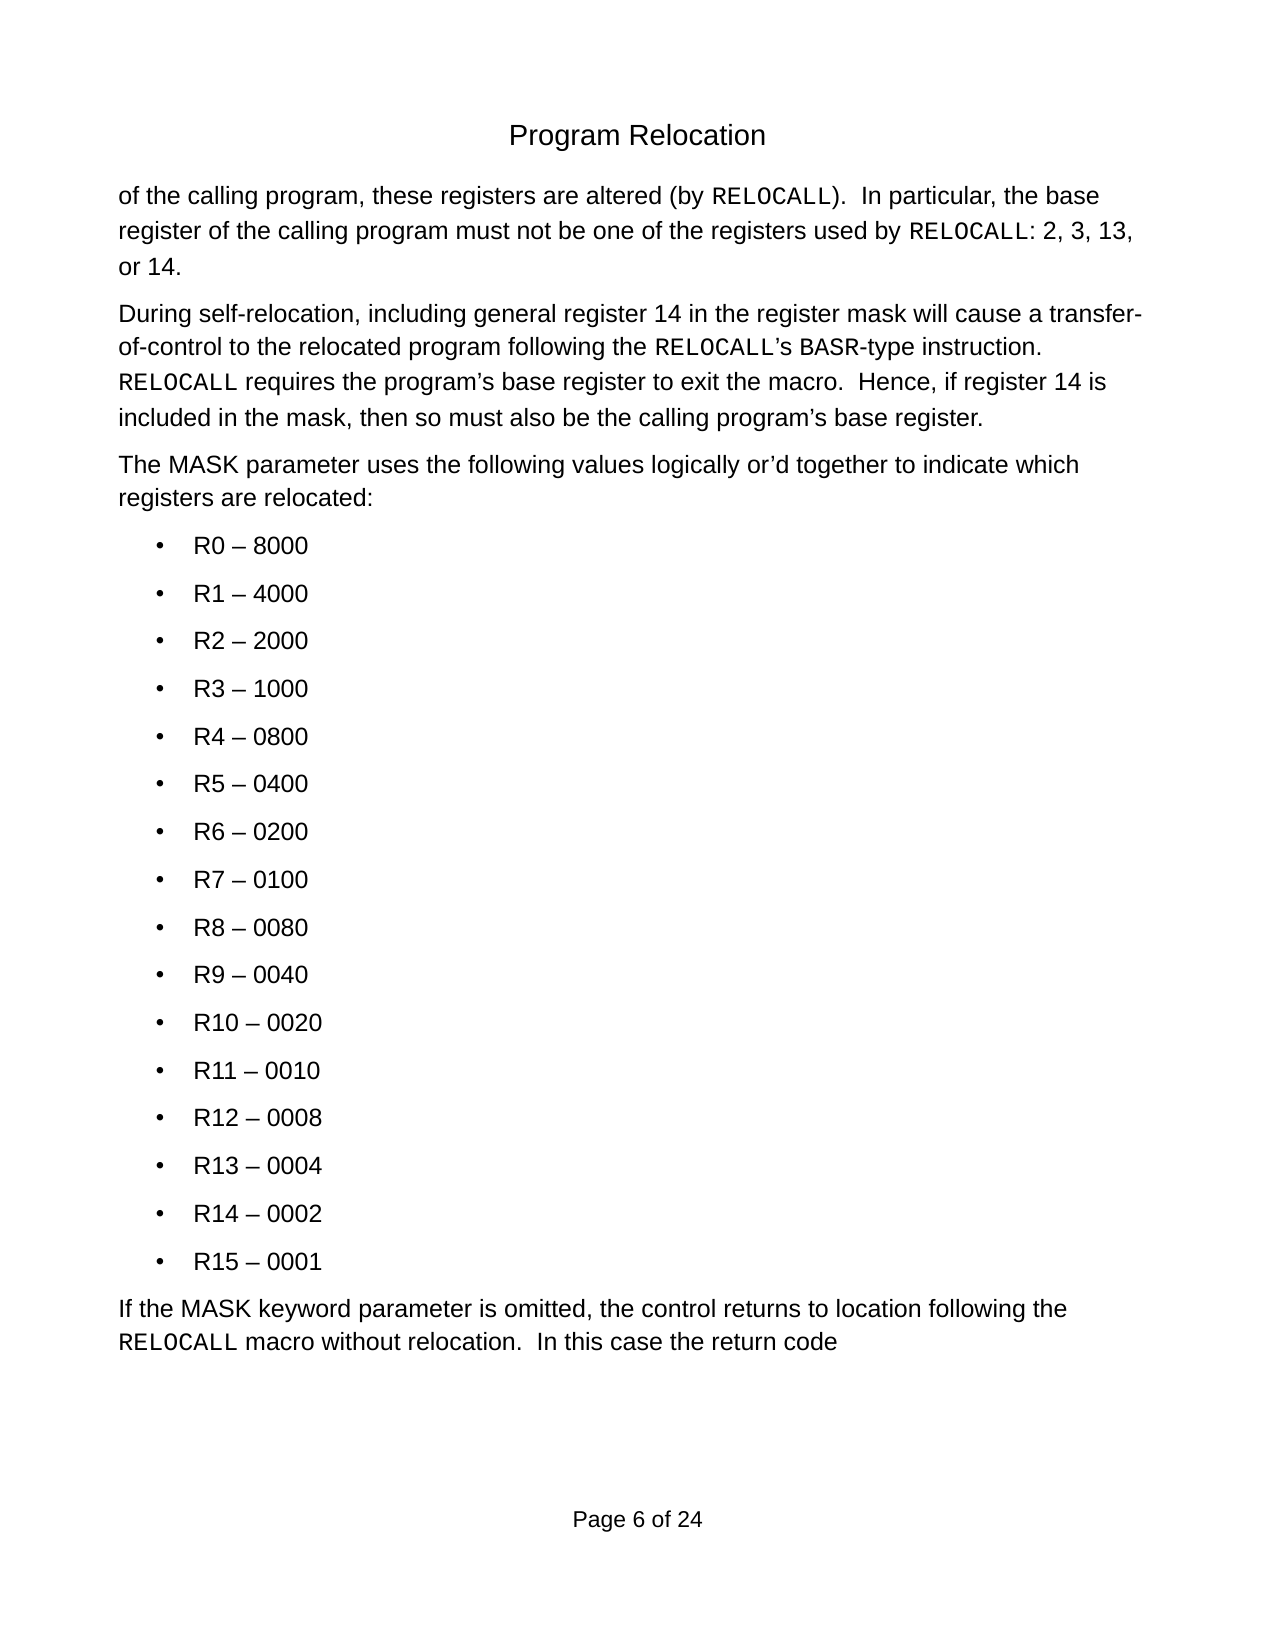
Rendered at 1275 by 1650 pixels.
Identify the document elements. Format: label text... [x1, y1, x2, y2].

list R2 – 2000 [156, 626, 1157, 655]
list R1 – 4000 [156, 578, 1157, 607]
list R6 – 0200 [156, 817, 1157, 846]
list R5 – 0400 [156, 769, 1157, 798]
list R9 – 0040 [156, 960, 1157, 989]
text During self-relocation, including general register 14 in the register mask will cause a transfer-of-control to the relocated program following the RELOCALL’s BASR-type instruction. RELOCALL requires the program’s base register to exit the macro. Hence, if register 14 is included in the mask, then so must also be the calling program’s base register. [118, 299, 1157, 431]
text If the MASK keyword parameter is omitted, the control returns to location following the RELOCALL macro without relocation. In this case the return code [118, 1294, 1157, 1358]
list R12 – 0008 [156, 1103, 1157, 1132]
list R0 – 8000 [156, 531, 1157, 560]
list R7 – 0100 [156, 865, 1157, 894]
text of the calling program, these registers are altered (by RELOCALL). In particular, the base register of the calling program must not be one of the registers used by RELOCALL: 2, 3, 13, or 14. [118, 181, 1157, 280]
list R8 – 0080 [156, 912, 1157, 941]
text The MASK parameter uses the following values logically or’d together to indicate which registers are relocated: [118, 450, 1157, 512]
list R15 – 0001 [156, 1246, 1157, 1275]
list R4 – 0800 [156, 722, 1157, 751]
list R11 – 0010 [156, 1056, 1157, 1084]
list R10 – 0020 [156, 1008, 1157, 1037]
list R3 – 1000 [156, 674, 1157, 703]
list R14 – 0002 [156, 1199, 1157, 1228]
list R13 – 0004 [156, 1151, 1157, 1180]
